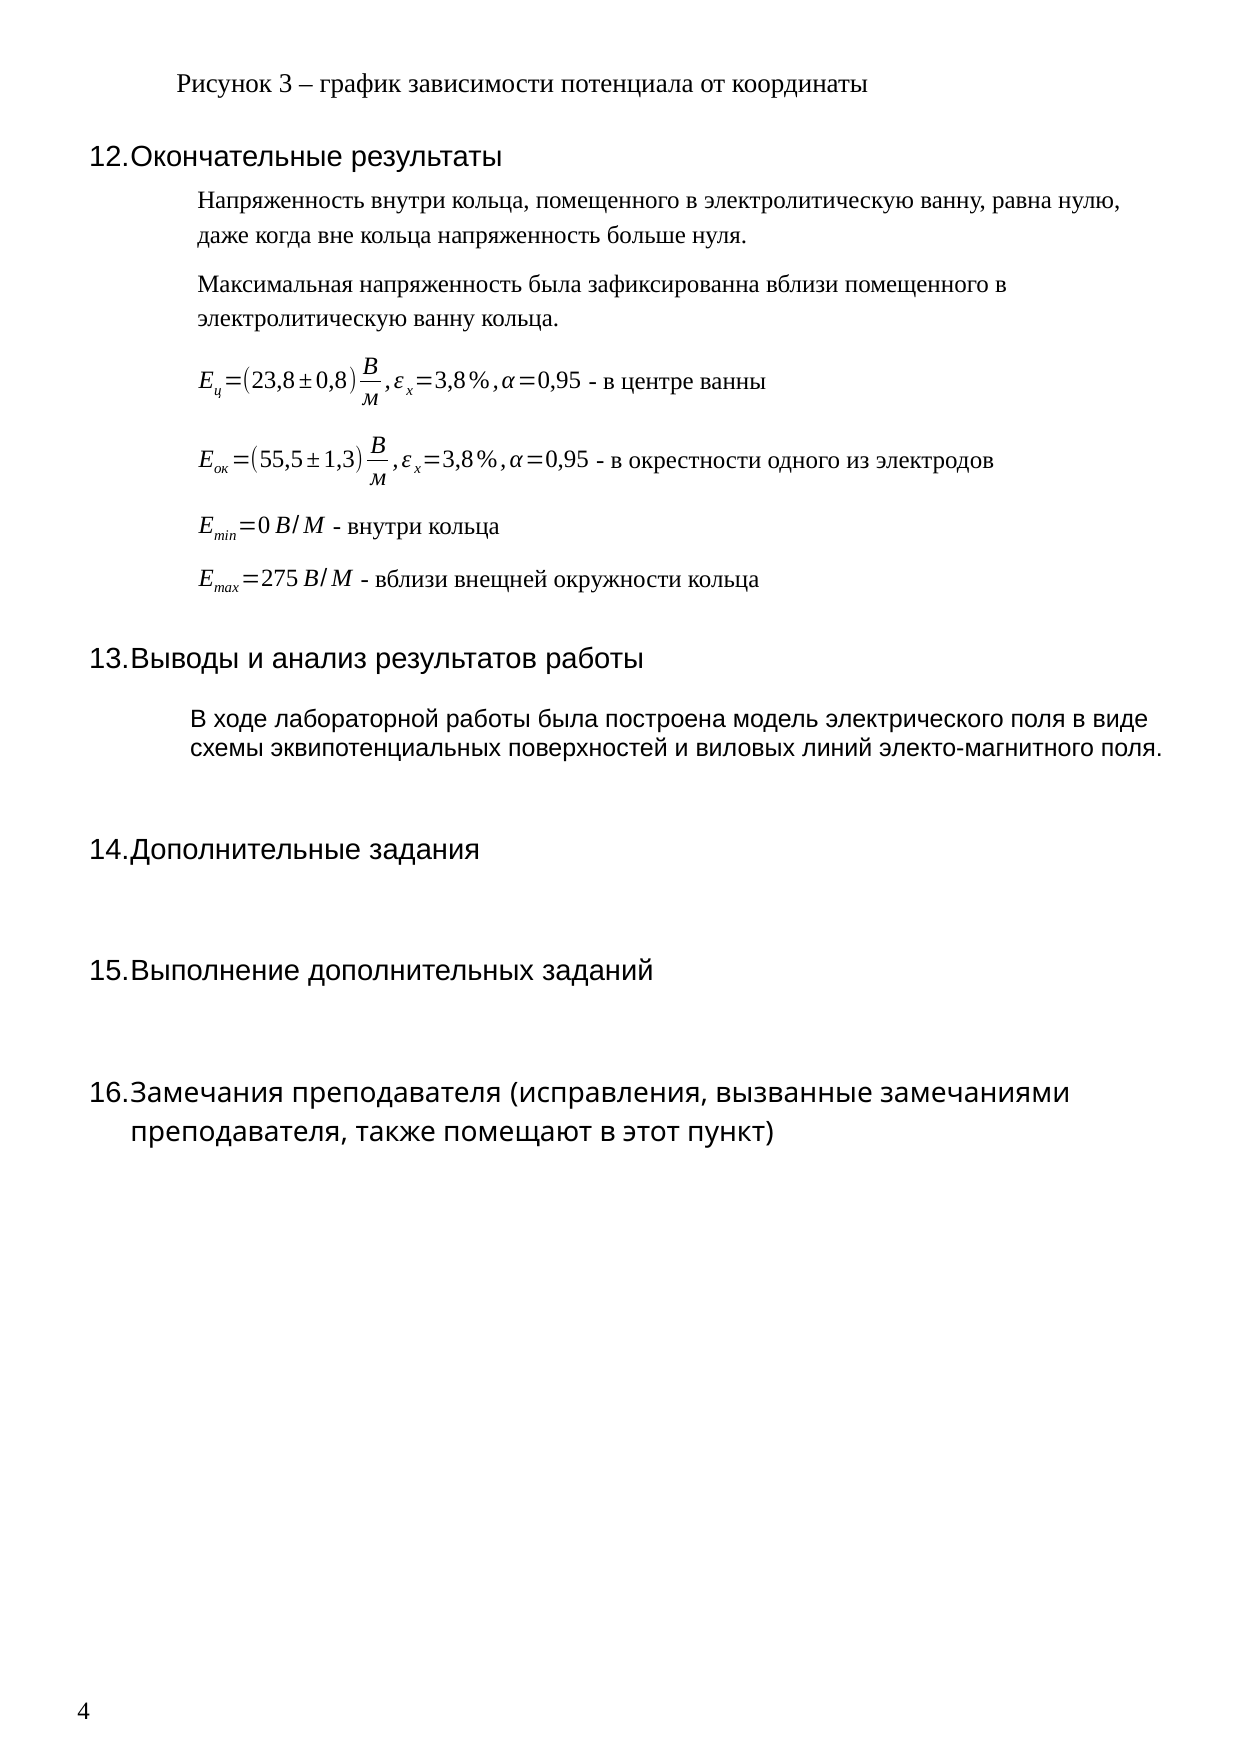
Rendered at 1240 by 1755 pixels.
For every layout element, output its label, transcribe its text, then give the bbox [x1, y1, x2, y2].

list Замечания преподавателя (исправления, вызванные замечаниями преподавателя, также помещают в этот пункт) [89, 1073, 1169, 1149]
list Окончательные результаты [89, 139, 1169, 173]
list - вблизи внещней окружности кольца [156, 564, 1169, 596]
list - внутри кольца [156, 511, 1169, 543]
list Максимальная напряженность была зафиксированна вблизи помещенного в электролитическую ванну кольца. [156, 269, 1169, 332]
list Выводы и анализ результатов работы [89, 642, 1169, 675]
list Рисунок 3 – график зависимости потенциала от координаты [176, 67, 1169, 98]
list Выполнение дополнительных заданий [89, 952, 1169, 986]
list Напряженность внутри кольца, помещенного в электролитическую ванну, равна нулю, даже когда вне кольца напряженность больше нуля. [156, 186, 1169, 249]
list Дополнительные задания [89, 832, 1169, 866]
list - в центре ванны [156, 353, 1169, 412]
list В ходе лабораторной работы была построена модель электрического поля в виде схемы эквипотенциальных поверхностей и виловых линий электо-магнитного поля. [190, 704, 1169, 762]
list - в окрестности одного из электродов [156, 432, 1169, 491]
